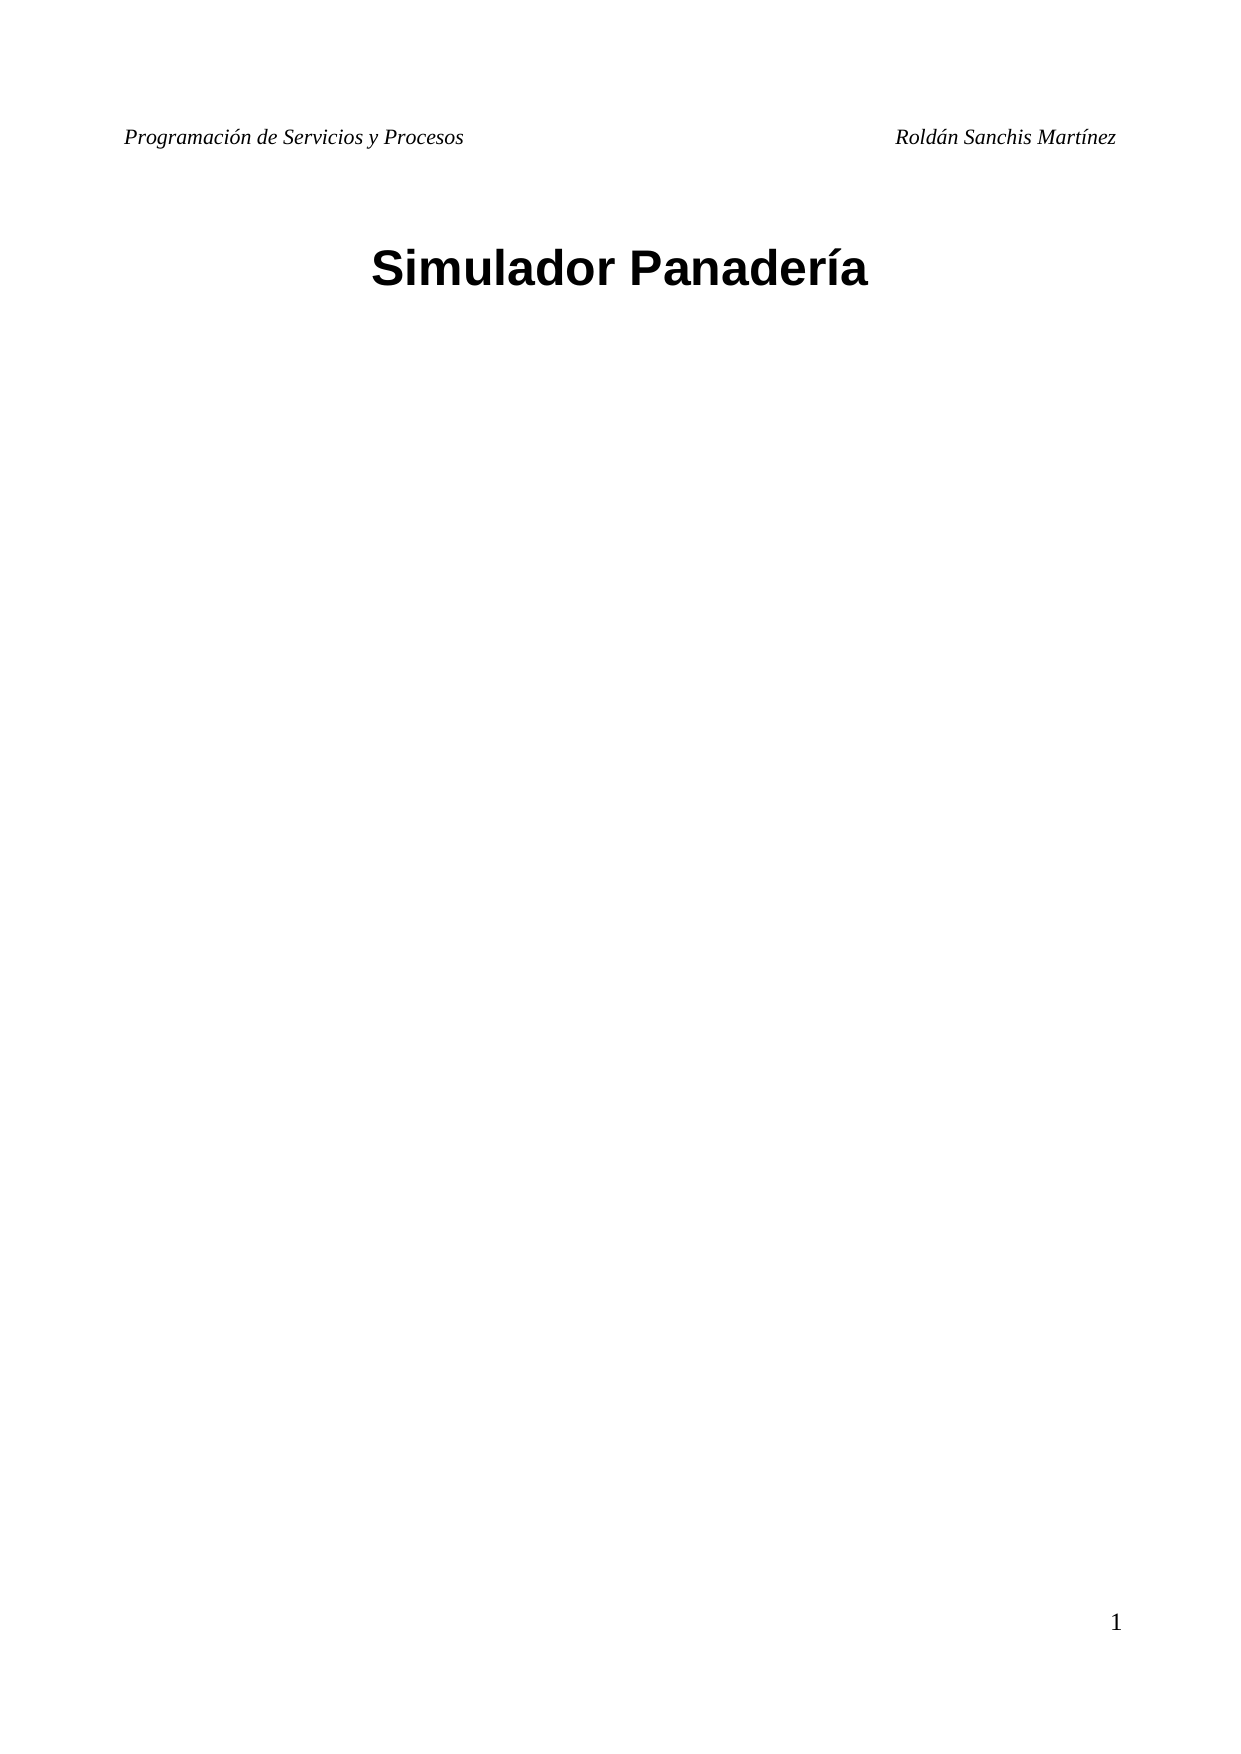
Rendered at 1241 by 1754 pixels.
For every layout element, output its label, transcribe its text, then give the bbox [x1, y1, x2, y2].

title Simulador Panadería [118, 238, 1122, 296]
